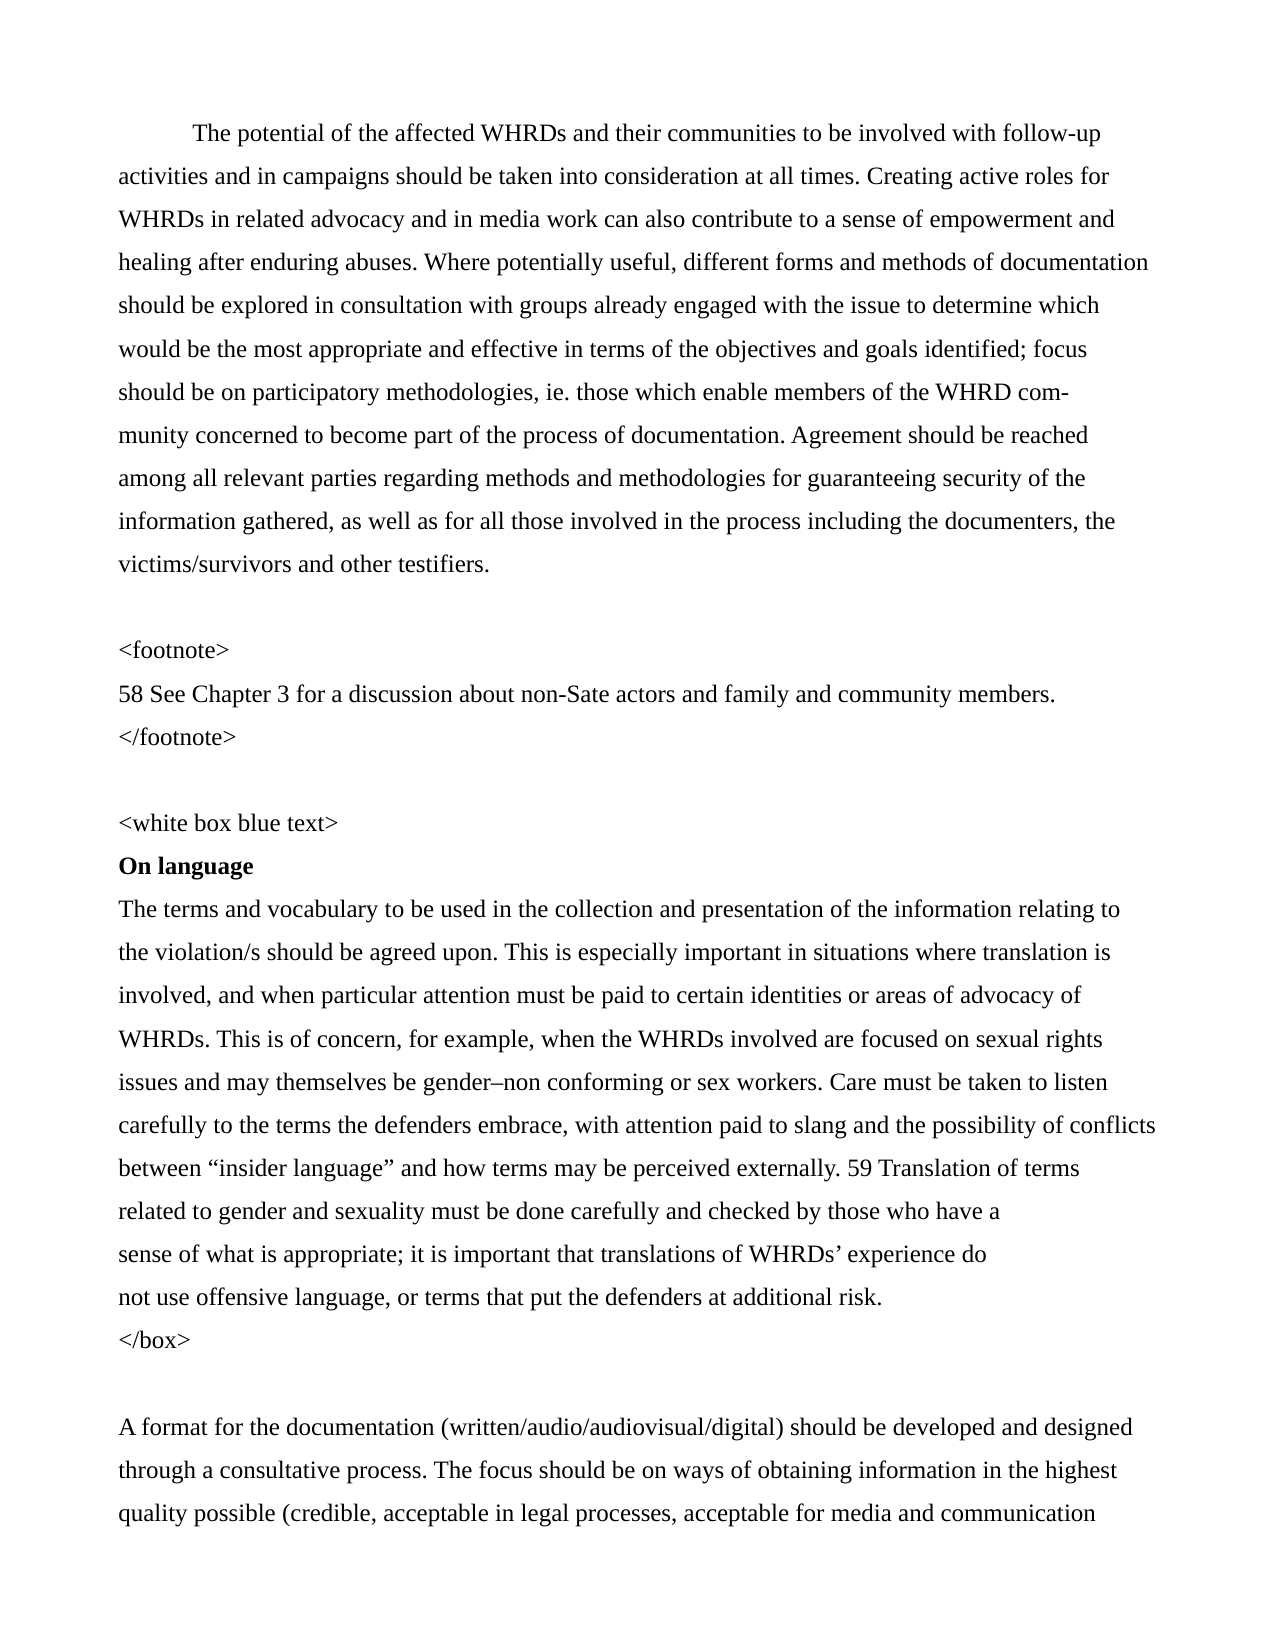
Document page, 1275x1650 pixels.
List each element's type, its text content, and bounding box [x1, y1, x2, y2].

text not use offensive language, or terms that put the defenders at additional risk. [118, 1282, 1157, 1311]
text <white box blue text> [118, 808, 1157, 837]
text <footnote> [118, 636, 1157, 664]
text On language [118, 851, 1157, 880]
text 58 See Chapter 3 for a discussion about non-Sate actors and family and community members. [118, 679, 1157, 707]
text related to gender and sexuality must be done carefully and checked by those who have a [118, 1196, 1157, 1225]
text The potential of the affected WHRDs and their communities to be involved with follow-up activities and in campaigns should be taken into consideration at all times. Creating active roles for WHRDs in related advocacy and in media work can also contribute to a sense of empowerment and healing after enduring abuses. Where potentially useful, different forms and methods of documentation should be explored in consultation with groups already engaged with the issue to determine which would be the most appropriate and effective in terms of the objectives and goals identified; focus should be on participatory methodologies, ie. those which enable members of the WHRD com- [118, 118, 1157, 406]
text through a consultative process. The focus should be on ways of obtaining information in the highest quality possible (credible, acceptable in legal processes, acceptable for media and communication [118, 1455, 1157, 1527]
text munity concerned to become part of the process of documentation. Agreement should be reached among all relevant parties regarding methods and methodologies for guaranteeing security of the information gathered, as well as for all those involved in the process including the documenters, the victims/survivors and other testifiers. [118, 420, 1157, 578]
text </footnote> [118, 722, 1157, 751]
text A format for the documentation (written/audio/audiovisual/digital) should be developed and designed [118, 1412, 1157, 1441]
text </box> [118, 1326, 1157, 1354]
text The terms and vocabulary to be used in the collection and presentation of the information relating to the violation/s should be agreed upon. This is especially important in situations where translation is involved, and when particular attention must be paid to certain identities or areas of advocacy of WHRDs. This is of concern, for example, when the WHRDs involved are focused on sexual rights issues and may themselves be gender–non conforming or sex workers. Care must be taken to listen carefully to the terms the defenders embrace, with attention paid to slang and the possibility of conflicts between “insider language” and how terms may be perceived externally. 59 Translation of terms [118, 894, 1157, 1182]
text sense of what is appropriate; it is important that translations of WHRDs’ experience do [118, 1239, 1157, 1268]
